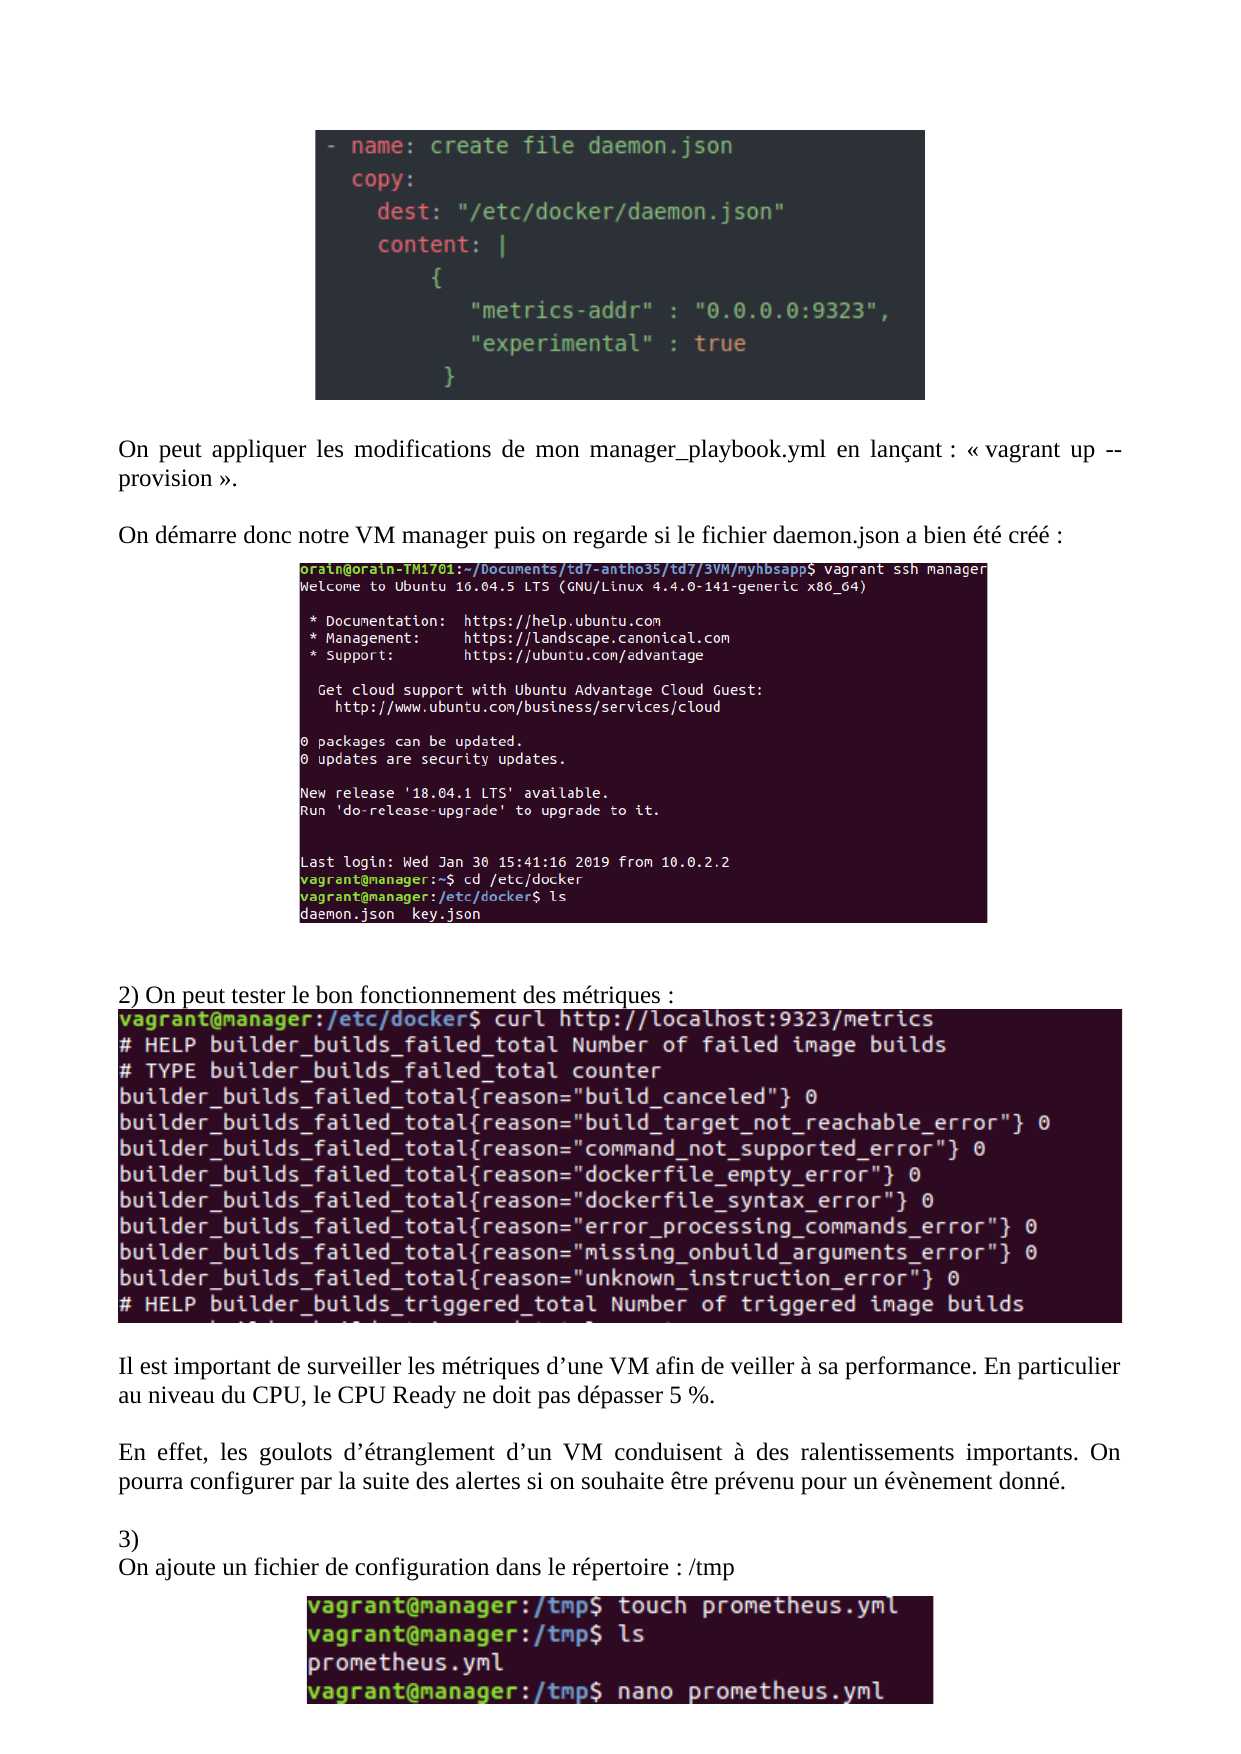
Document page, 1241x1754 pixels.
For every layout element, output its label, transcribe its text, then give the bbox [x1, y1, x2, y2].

text Il est important de surveiller les métriques d’une VM afin de veiller à sa performance. En particulier au niveau du CPU, le CPU Ready ne doit pas dépasser 5 %. [118, 1351, 1122, 1409]
text En effet, les goulots d’étranglement d’un VM conduisent à des ralentissements importants. On pourra configurer par la suite des alertes si on souhaite être prévenu pour un évènement donné. [118, 1437, 1122, 1495]
text 2) On peut tester le bon fonctionnement des métriques : [118, 981, 1122, 1009]
picture [306, 1596, 934, 1704]
text On peut appliquer les modifications de mon manager_playbook.yml en lançant : « vagrant up --provision ». [118, 434, 1122, 492]
picture [118, 1009, 1123, 1323]
text On démarre donc notre VM manager puis on regarde si le fichier daemon.json a bien été créé : [118, 521, 1122, 549]
picture [299, 563, 988, 923]
text On ajoute un fichier de configuration dans le répertoire : /tmp [118, 1552, 1122, 1581]
picture [315, 130, 925, 400]
text 3) [118, 1524, 1122, 1552]
